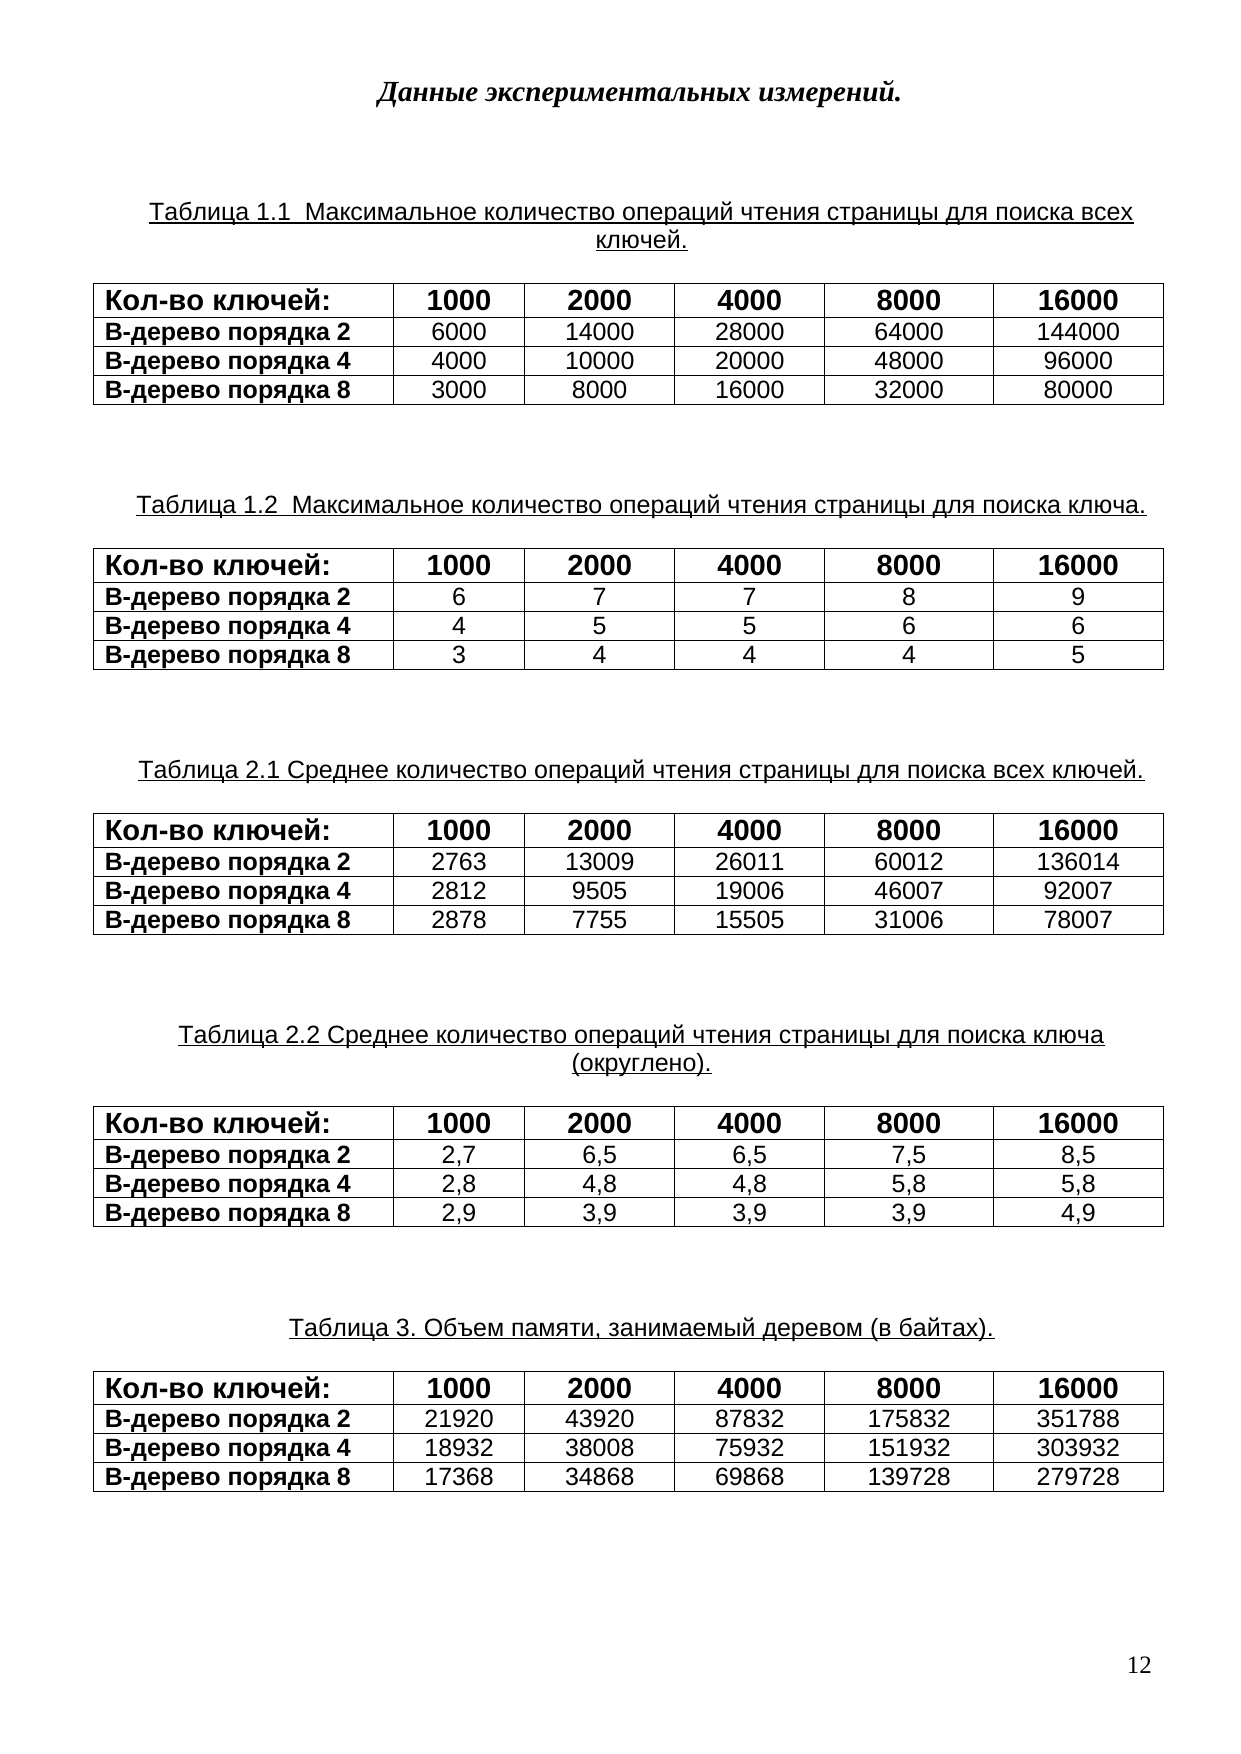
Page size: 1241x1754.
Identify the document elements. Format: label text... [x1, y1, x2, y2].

table_header 16000 [994, 284, 1163, 317]
table_cell 92007 [994, 877, 1163, 904]
table_cell 2,8 [394, 1169, 524, 1197]
table_cell 19006 [675, 877, 824, 904]
table_header Кол-во ключей: [94, 549, 393, 582]
table_cell 3,9 [825, 1198, 993, 1226]
table_cell 4,8 [525, 1169, 674, 1197]
table_cell 28000 [675, 318, 824, 346]
table_header 8000 [825, 549, 993, 582]
table_cell 20000 [675, 347, 824, 375]
table_cell 4 [525, 641, 674, 668]
table_header 2000 [525, 549, 674, 582]
table_header 16000 [994, 549, 1163, 582]
table_cell 6,5 [525, 1140, 674, 1168]
table_cell 2,7 [394, 1140, 524, 1168]
table_cell 9 [994, 583, 1163, 611]
table_cell В-дерево порядка 2 [94, 848, 393, 876]
table_header 4000 [675, 1372, 824, 1404]
table_header 1000 [394, 284, 524, 317]
table_cell 3000 [394, 376, 524, 404]
table_cell 6 [994, 612, 1163, 639]
table_header Кол-во ключей: [94, 1107, 393, 1139]
table_cell В-дерево порядка 4 [94, 612, 393, 639]
text Таблица 2.2 Среднее количество операций чтения страницы для поиска ключа (округлено). [131, 1021, 1152, 1077]
table_cell 17368 [394, 1463, 524, 1491]
table_header 16000 [994, 814, 1163, 847]
table_cell 69868 [675, 1463, 824, 1491]
table_header Кол-во ключей: [94, 814, 393, 847]
table_cell В-дерево порядка 2 [94, 318, 393, 346]
table_cell 78007 [994, 906, 1163, 933]
table_cell 21920 [394, 1405, 524, 1433]
table_cell 18932 [394, 1434, 524, 1462]
table_cell 4 [394, 612, 524, 639]
table_header 2000 [525, 1372, 674, 1404]
table_cell 4,9 [994, 1198, 1163, 1226]
table_cell В-дерево порядка 2 [94, 1405, 393, 1433]
table_cell В-дерево порядка 8 [94, 1463, 393, 1491]
table_cell 6000 [394, 318, 524, 346]
table_cell 16000 [675, 376, 824, 404]
table_cell 4000 [394, 347, 524, 375]
table_cell 9505 [525, 877, 674, 904]
table_cell 4,8 [675, 1169, 824, 1197]
table_cell 7755 [525, 906, 674, 933]
table_header 1000 [394, 549, 524, 582]
text Таблица 1.2 Максимальное количество операций чтения страницы для поиска ключа. [131, 491, 1152, 519]
table_header 1000 [394, 1107, 524, 1139]
table_cell 4 [675, 641, 824, 668]
table_cell 6 [394, 583, 524, 611]
table_cell 5 [675, 612, 824, 639]
table_cell В-дерево порядка 4 [94, 1169, 393, 1197]
table_cell 3,9 [675, 1198, 824, 1226]
table_cell 7,5 [825, 1140, 993, 1168]
table_cell В-дерево порядка 8 [94, 376, 393, 404]
table_cell 5 [994, 641, 1163, 668]
table_cell 48000 [825, 347, 993, 375]
table_cell В-дерево порядка 2 [94, 583, 393, 611]
table_cell 60012 [825, 848, 993, 876]
table_header 8000 [825, 1372, 993, 1404]
table_cell 10000 [525, 347, 674, 375]
table_cell В-дерево порядка 8 [94, 1198, 393, 1226]
table_cell В-дерево порядка 4 [94, 1434, 393, 1462]
table_cell 144000 [994, 318, 1163, 346]
table_cell 64000 [825, 318, 993, 346]
table_cell 80000 [994, 376, 1163, 404]
table_cell В-дерево порядка 4 [94, 877, 393, 904]
table_header 4000 [675, 549, 824, 582]
text Таблица 3. Объем памяти, занимаемый деревом (в байтах). [131, 1313, 1152, 1341]
table_cell 2812 [394, 877, 524, 904]
table_cell 175832 [825, 1405, 993, 1433]
table_cell 75932 [675, 1434, 824, 1462]
table_header 8000 [825, 1107, 993, 1139]
table_header 2000 [525, 284, 674, 317]
table_header 8000 [825, 814, 993, 847]
table_header 4000 [675, 284, 824, 317]
table_header 4000 [675, 1107, 824, 1139]
table_cell 8 [825, 583, 993, 611]
table_cell 7 [525, 583, 674, 611]
table_cell 46007 [825, 877, 993, 904]
text Таблица 2.1 Среднее количество операций чтения страницы для поиска всех ключей. [131, 756, 1152, 784]
table_cell 6,5 [675, 1140, 824, 1168]
table_cell 32000 [825, 376, 993, 404]
table_header 16000 [994, 1372, 1163, 1404]
table_cell 15505 [675, 906, 824, 933]
table_cell 136014 [994, 848, 1163, 876]
table_cell 3 [394, 641, 524, 668]
table_cell В-дерево порядка 8 [94, 641, 393, 668]
table_cell 8000 [525, 376, 674, 404]
text Таблица 1.1 Максимальное количество операций чтения страницы для поиска всех ключей. [131, 198, 1152, 254]
table_cell 7 [675, 583, 824, 611]
table_cell 96000 [994, 347, 1163, 375]
table_header Кол-во ключей: [94, 1372, 393, 1404]
table_cell 2,9 [394, 1198, 524, 1226]
table_cell В-дерево порядка 8 [94, 906, 393, 933]
table_cell 2763 [394, 848, 524, 876]
table_cell 87832 [675, 1405, 824, 1433]
table_header 4000 [675, 814, 824, 847]
table_header Кол-во ключей: [94, 284, 393, 317]
table_cell 2878 [394, 906, 524, 933]
table_cell 139728 [825, 1463, 993, 1491]
table_cell 31006 [825, 906, 993, 933]
table_cell 14000 [525, 318, 674, 346]
table_header 2000 [525, 1107, 674, 1139]
table_cell 34868 [525, 1463, 674, 1491]
table_cell 43920 [525, 1405, 674, 1433]
table_cell 303932 [994, 1434, 1163, 1462]
table_cell В-дерево порядка 4 [94, 347, 393, 375]
table_cell 8,5 [994, 1140, 1163, 1168]
table_cell 3,9 [525, 1198, 674, 1226]
table_cell 5 [525, 612, 674, 639]
table_cell 151932 [825, 1434, 993, 1462]
table_header 2000 [525, 814, 674, 847]
table_cell 351788 [994, 1405, 1163, 1433]
subtitle Данные экспериментальных измерений. [131, 75, 1152, 107]
table_cell 4 [825, 641, 993, 668]
table_cell В-дерево порядка 2 [94, 1140, 393, 1168]
table_cell 13009 [525, 848, 674, 876]
table_header 8000 [825, 284, 993, 317]
table_cell 6 [825, 612, 993, 639]
table_cell 5,8 [994, 1169, 1163, 1197]
table_header 1000 [394, 814, 524, 847]
table_cell 26011 [675, 848, 824, 876]
table_cell 38008 [525, 1434, 674, 1462]
table_header 1000 [394, 1372, 524, 1404]
table_cell 5,8 [825, 1169, 993, 1197]
table_cell 279728 [994, 1463, 1163, 1491]
table_header 16000 [994, 1107, 1163, 1139]
